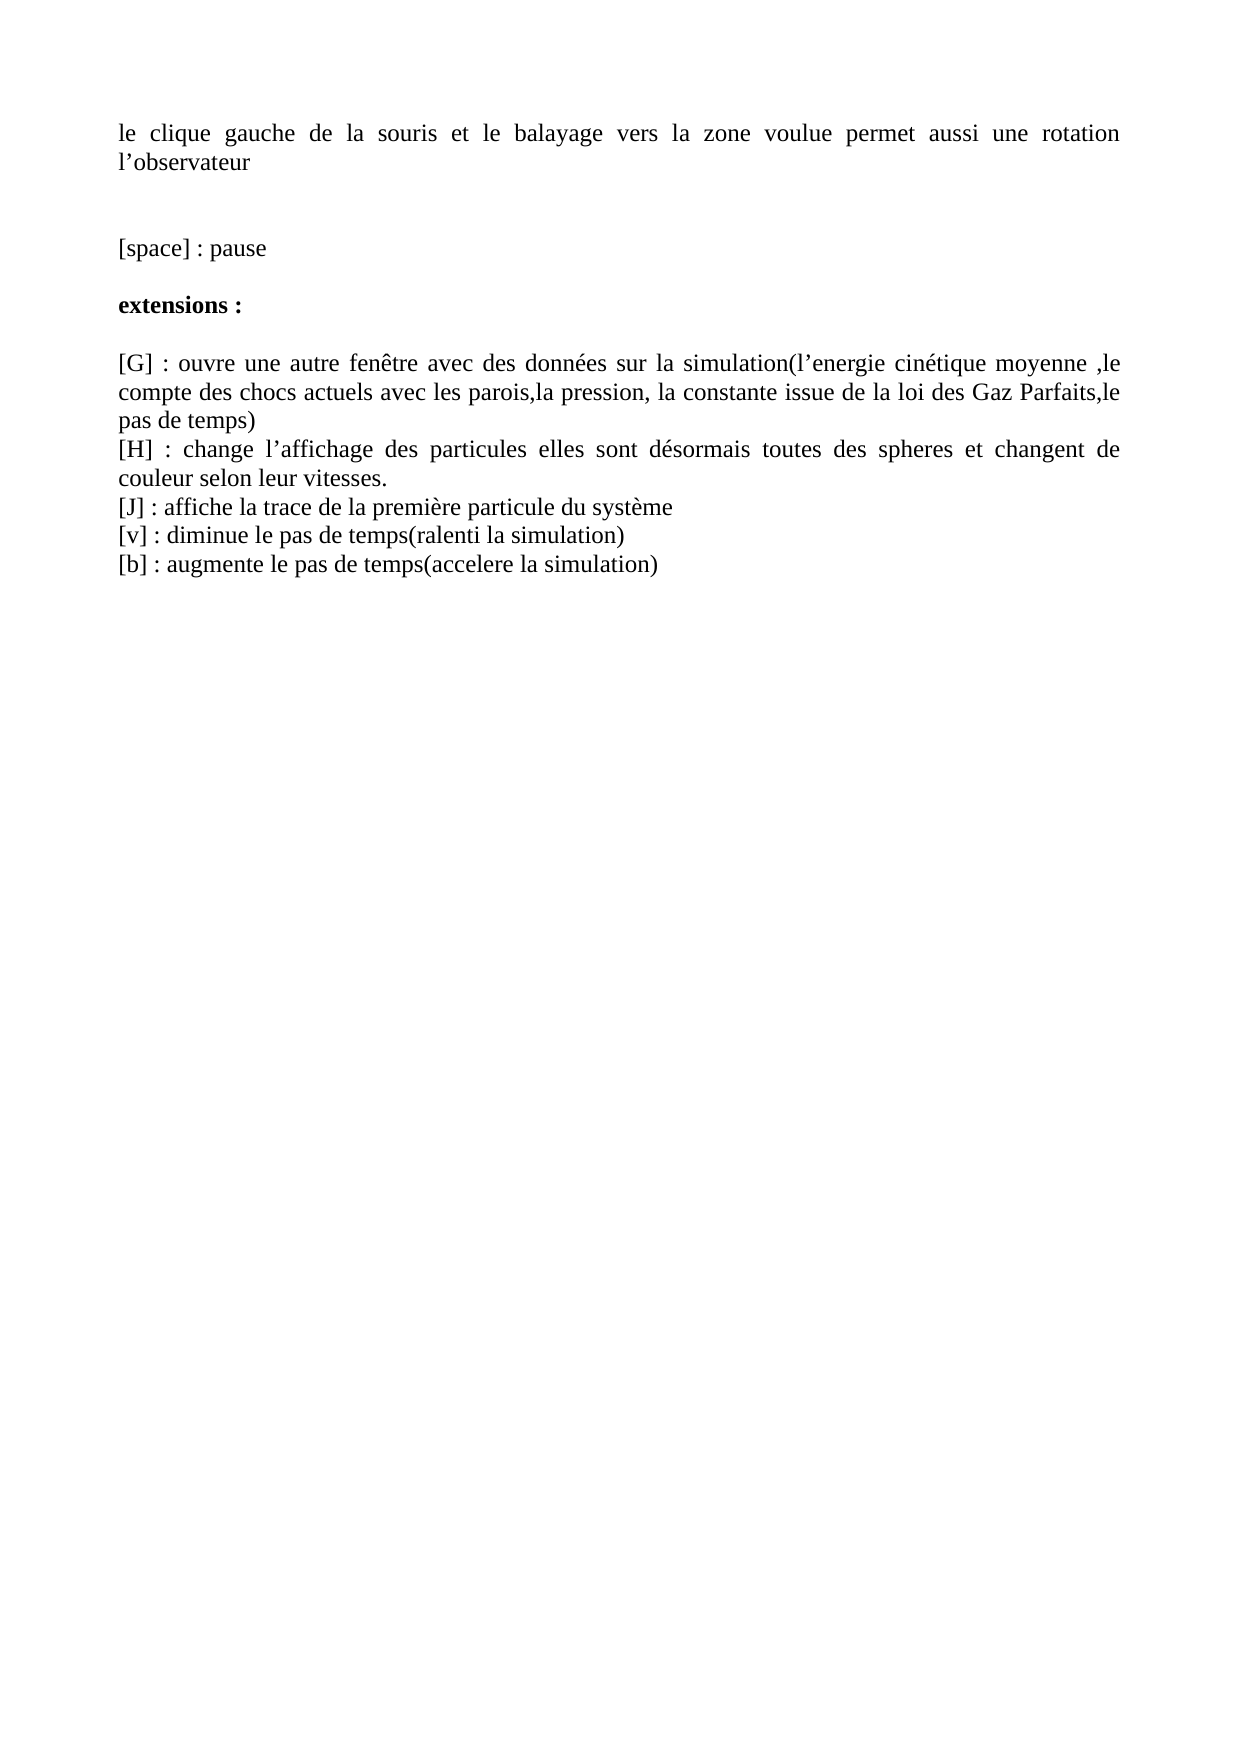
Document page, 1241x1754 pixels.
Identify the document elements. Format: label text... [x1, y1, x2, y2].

text [b] : augmente le pas de temps(accelere la simulation) [118, 549, 1122, 578]
text extensions : [118, 291, 1122, 319]
text [v] : diminue le pas de temps(ralenti la simulation) [118, 521, 1122, 549]
text [H] : change l’affichage des particules elles sont désormais toutes des spheres et changent de couleur selon leur vitesses. [118, 434, 1122, 492]
text [G] : ouvre une autre fenêtre avec des données sur la simulation(l’energie cinétique moyenne ,le compte des chocs actuels avec les parois,la pression, la constante issue de la loi des Gaz Parfaits,le pas de temps) [118, 348, 1122, 434]
text le clique gauche de la souris et le balayage vers la zone voulue permet aussi une rotation l’observateur [118, 118, 1122, 176]
text [space] : pause [118, 233, 1122, 262]
text [J] : affiche la trace de la première particule du système [118, 492, 1122, 521]
